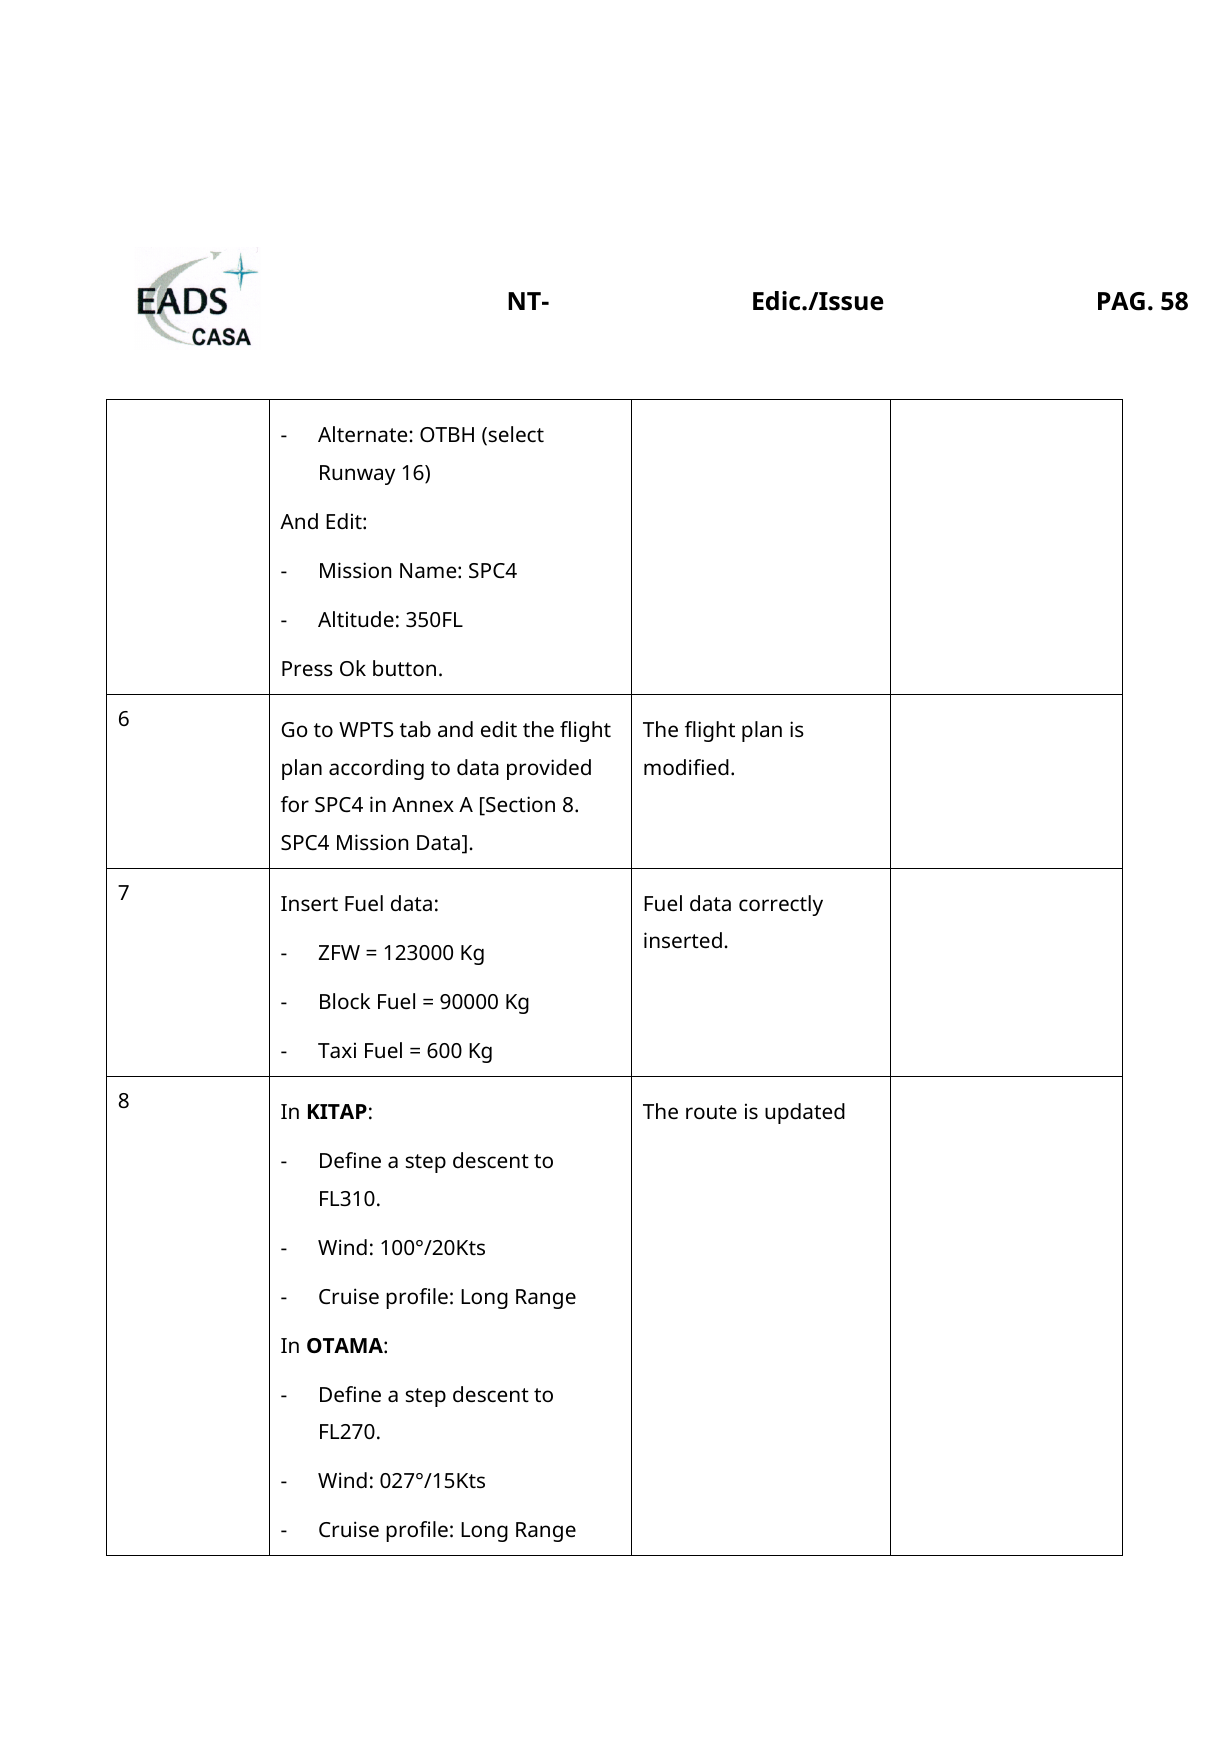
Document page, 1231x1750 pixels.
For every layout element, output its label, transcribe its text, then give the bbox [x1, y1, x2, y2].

table_cell In KITAP: Define a step descent to FL310. Wind: 100°/20Kts Cruise profile: Long Range In OTAMA: Define a step descent to FL270. Wind: 027°/15Kts Cruise profile: Long Range [270, 1077, 631, 1555]
table_cell [107, 400, 269, 693]
table_cell 7 [107, 869, 269, 1076]
table_cell The flight plan is modified. [632, 695, 890, 867]
table_cell 6 [107, 695, 269, 867]
table_cell Go to WPTS tab and edit the flight plan according to data provided for SPC4 in Annex A [Section 8. SPC4 Mission Data]. [270, 695, 631, 867]
table_cell [891, 869, 1122, 1076]
table_cell Insert Fuel data: ZFW = 123000 Kg Block Fuel = 90000 Kg Taxi Fuel = 600 Kg [270, 869, 631, 1076]
table_cell 8 [107, 1077, 269, 1555]
table_cell [891, 400, 1122, 693]
table_cell [891, 695, 1122, 867]
table_cell Fuel data correctly inserted. [632, 869, 890, 1076]
picture [134, 247, 261, 350]
table_cell Alternate: OTBH (select Runway 16) And Edit: Mission Name: SPC4 Altitude: 350FL Press Ok button. [270, 400, 631, 693]
table_cell [632, 400, 890, 693]
table_cell The route is updated [632, 1077, 890, 1555]
table_cell [891, 1077, 1122, 1555]
